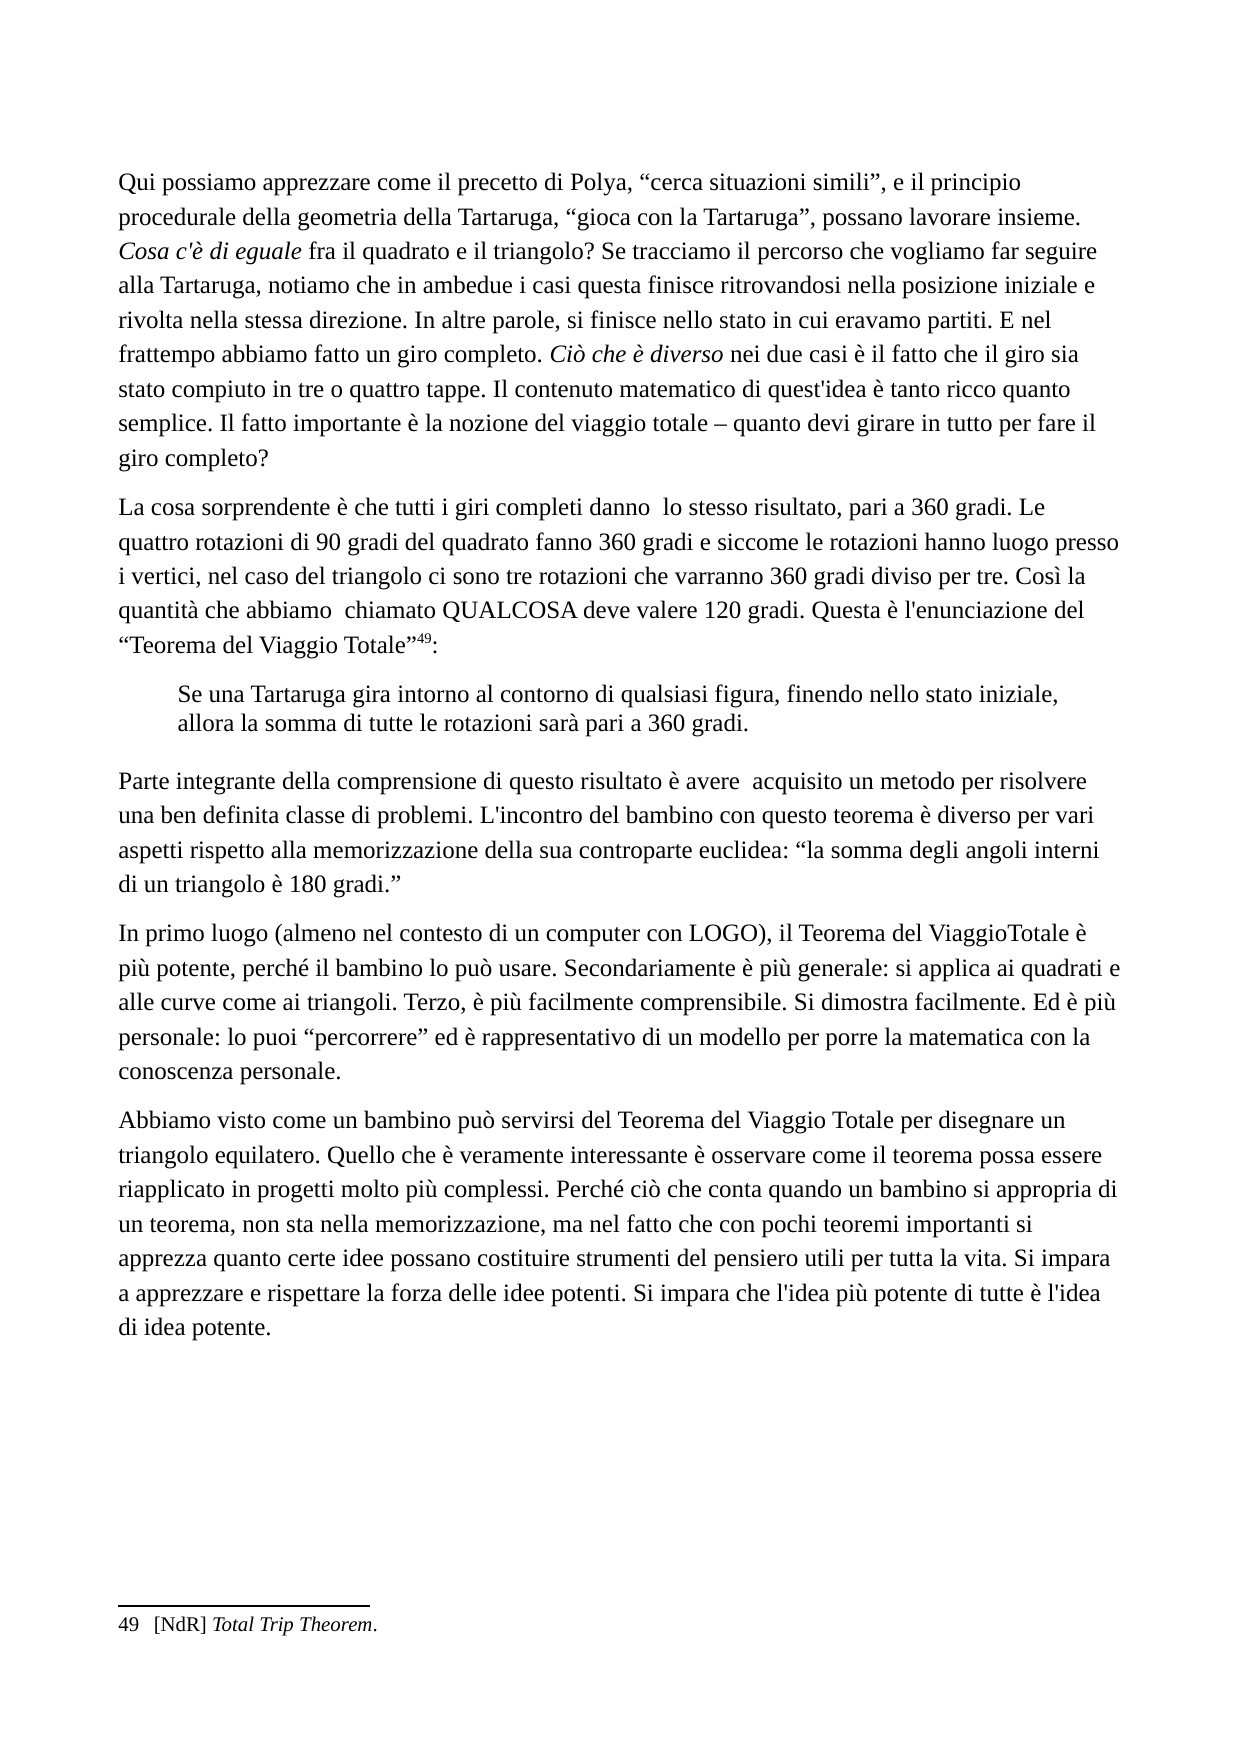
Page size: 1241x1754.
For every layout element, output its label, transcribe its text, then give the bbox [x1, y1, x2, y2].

text Abbiamo visto come un bambino può servirsi del Teorema del Viaggio Totale per disegnare un triangolo equilatero. Quello che è veramente interessante è osservare come il teorema possa essere riapplicato in progetti molto più complessi. Perché ciò che conta quando un bambino si appropria di un teorema, non sta nella memorizzazione, ma nel fatto che con pochi teoremi importanti si apprezza quanto certe idee possano costituire strumenti del pensiero utili per tutta la vita. Si impara a apprezzare e rispettare la forza delle idee potenti. Si impara che l'idea più potente di tutte è l'idea di idea potente. [118, 1106, 1122, 1341]
text Se una Tartaruga gira intorno al contorno di qualsiasi figura, finendo nello stato iniziale, allora la somma di tutte le rotazioni sarà pari a 360 gradi. [177, 679, 1063, 737]
text [NdR] Total Trip Theorem. [118, 1612, 1122, 1636]
text La cosa sorprendente è che tutti i giri completi danno lo stesso risultato, pari a 360 gradi. Le quattro rotazioni di 90 gradi del quadrato fanno 360 gradi e siccome le rotazioni hanno luogo presso i vertici, nel caso del triangolo ci sono tre rotazioni che varranno 360 gradi diviso per tre. Così la quantità che abbiamo chiamato QUALCOSA deve valere 120 gradi. Questa è l'enunciazione del “Teorema del Viaggio Totale”: [118, 492, 1122, 659]
text In primo luogo (almeno nel contesto di un computer con LOGO), il Teorema del ViaggioTotale è più potente, perché il bambino lo può usare. Secondariamente è più generale: si applica ai quadrati e alle curve come ai triangoli. Terzo, è più facilmente comprensibile. Si dimostra facilmente. Ed è più personale: lo puoi “percorrere” ed è rappresentativo di un modello per porre la matematica con la conoscenza personale. [118, 918, 1122, 1085]
text Qui possiamo apprezzare come il precetto di Polya, “cerca situazioni simili”, e il principio procedurale della geometria della Tartaruga, “gioca con la Tartaruga”, possano lavorare insieme. Cosa c'è di eguale fra il quadrato e il triangolo? Se tracciamo il percorso che vogliamo far seguire alla Tartaruga, notiamo che in ambedue i casi questa finisce ritrovandosi nella posizione iniziale e rivolta nella stessa direzione. In altre parole, si finisce nello stato in cui eravamo partiti. E nel frattempo abbiamo fatto un giro completo. Ciò che è diverso nei due casi è il fatto che il giro sia stato compiuto in tre o quattro tappe. Il contenuto matematico di quest'idea è tanto ricco quanto semplice. Il fatto importante è la nozione del viaggio totale – quanto devi girare in tutto per fare il giro completo? [118, 167, 1122, 472]
text Parte integrante della comprensione di questo risultato è avere acquisito un metodo per risolvere una ben definita classe di problemi. L'incontro del bambino con questo teorema è diverso per vari aspetti rispetto alla memorizzazione della sua controparte euclidea: “la somma degli angoli interni di un triangolo è 180 gradi.” [118, 766, 1122, 898]
